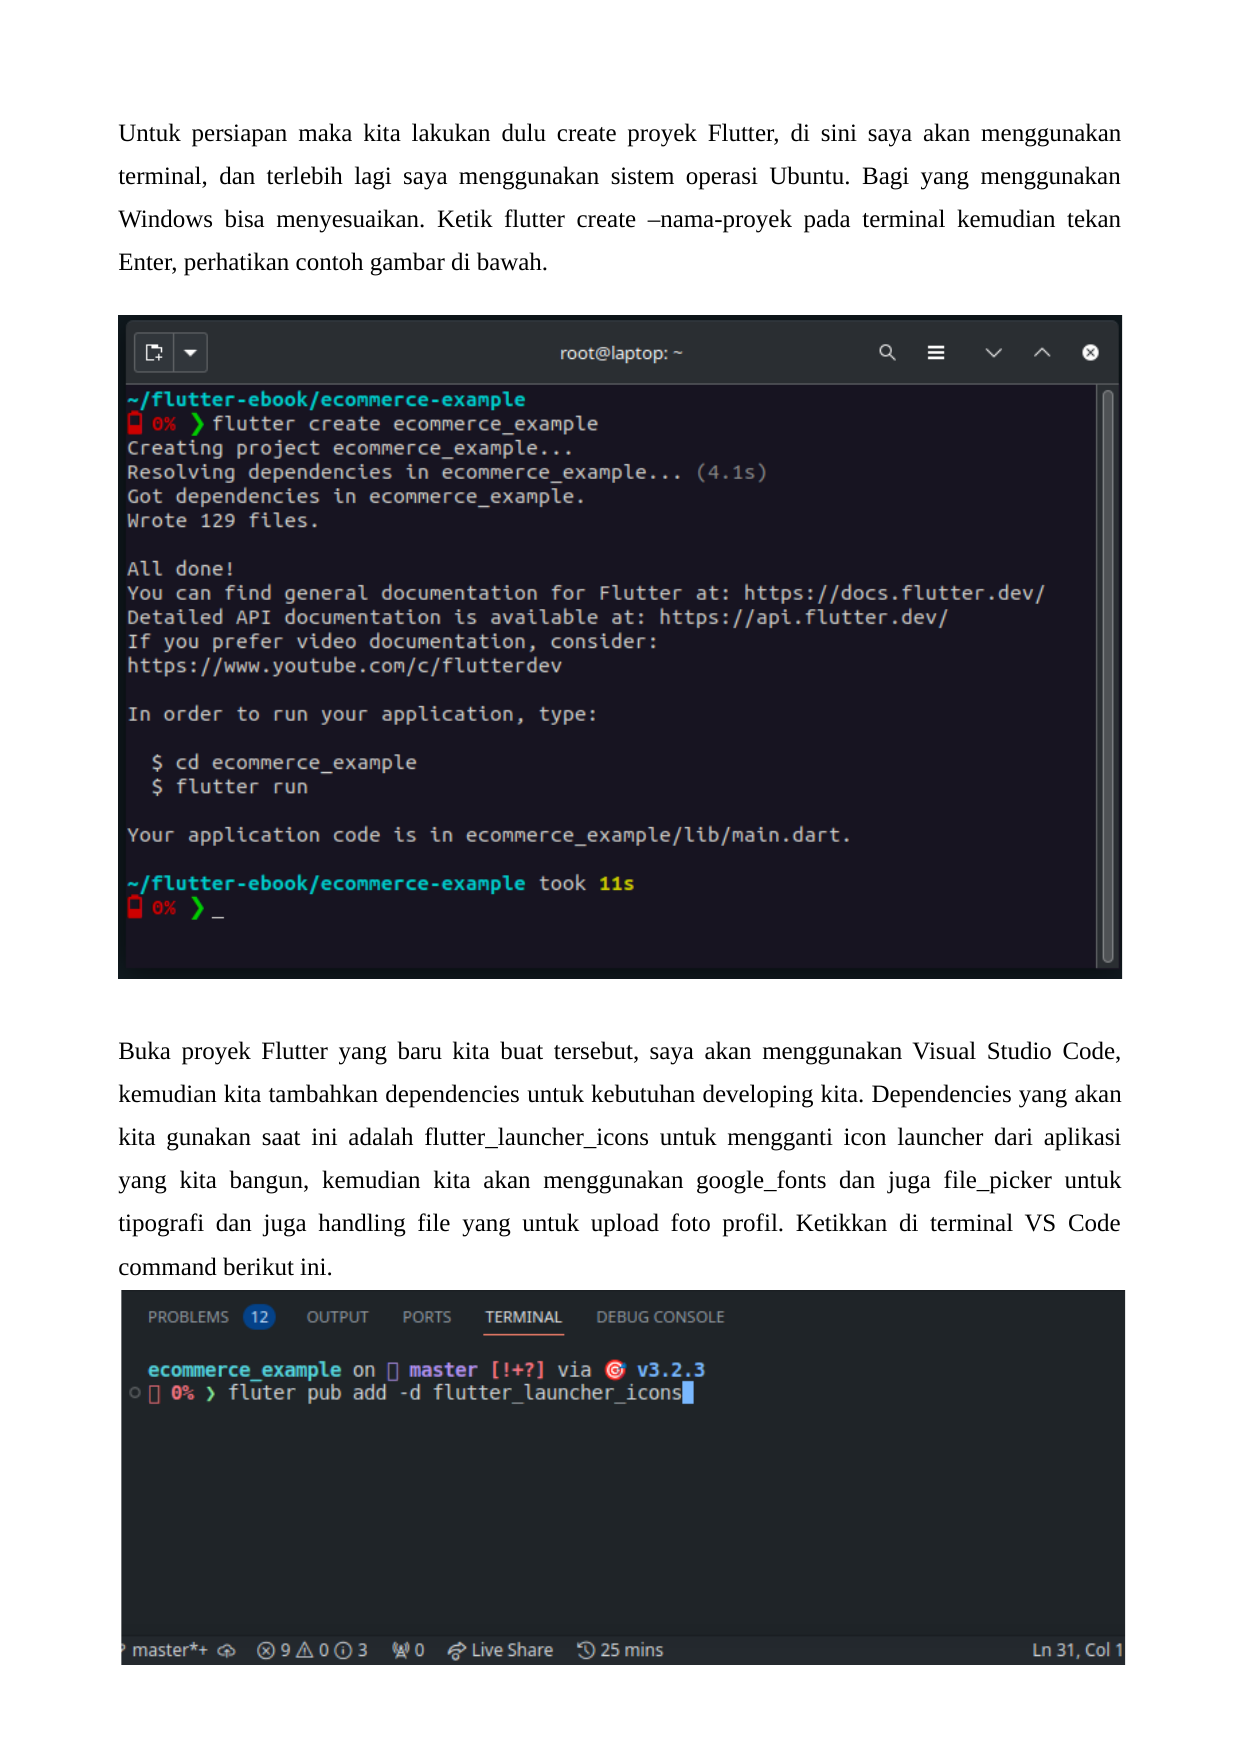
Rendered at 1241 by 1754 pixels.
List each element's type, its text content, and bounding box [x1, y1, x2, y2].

text Buka proyek Flutter yang baru kita buat tersebut, saya akan menggunakan Visual Studio Code, kemudian kita tambahkan dependencies untuk kebutuhan developing kita. Dependencies yang akan kita gunakan saat ini adalah flutter_launcher_icons untuk mengganti icon launcher dari aplikasi yang kita bangun, kemudian kita akan menggunakan google_fonts dan juga file_picker untuk tipografi dan juga handling file yang untuk upload foto profil. Ketikkan di terminal VS Code command berikut ini. [118, 1036, 1122, 1280]
text Untuk persiapan maka kita lakukan dulu create proyek Flutter, di sini saya akan menggunakan terminal, dan terlebih lagi saya menggunakan sistem operasi Ubuntu. Bagi yang menggunakan Windows bisa menyesuaikan. Ketik flutter create –nama-proyek pada terminal kemudian tekan Enter, perhatikan contoh gambar di bawah. [118, 118, 1122, 276]
picture [121, 1290, 1126, 1665]
picture [118, 315, 1123, 979]
